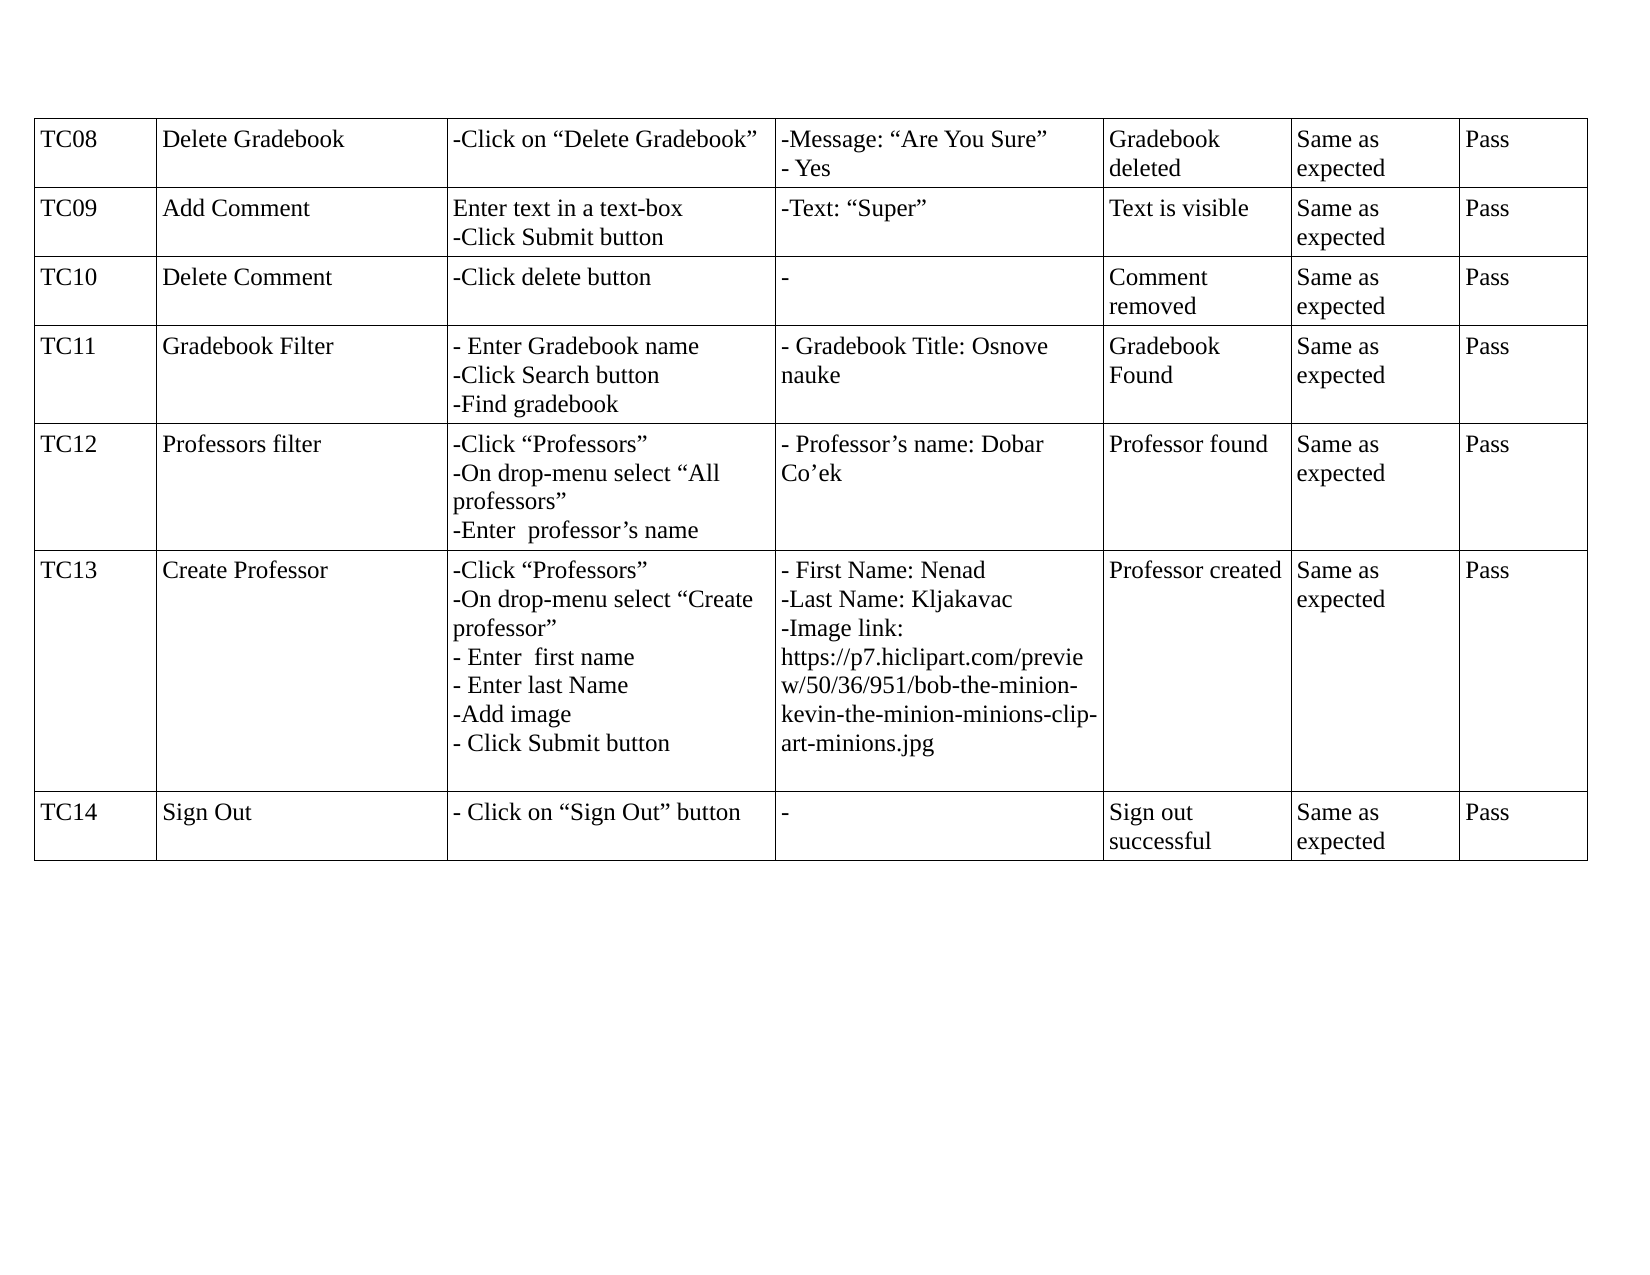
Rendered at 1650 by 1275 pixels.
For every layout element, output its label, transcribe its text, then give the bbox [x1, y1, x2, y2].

table_cell Pass [1460, 792, 1587, 860]
table_cell Pass [1460, 551, 1587, 791]
table_cell Same as expected [1292, 257, 1459, 325]
table_cell Pass [1460, 424, 1587, 550]
table_cell TC09 [35, 188, 156, 256]
table_cell Pass [1460, 257, 1587, 325]
table_cell - Enter Gradebook name -Click Search button -Find gradebook [448, 326, 775, 423]
table_cell Sign Out [157, 792, 447, 860]
table_cell Delete Comment [157, 257, 447, 325]
table_cell TC14 [35, 792, 156, 860]
table_cell Sign out successful [1104, 792, 1291, 860]
table_cell Enter text in a text-box -Click Submit button [448, 188, 775, 256]
table_cell Professor created [1104, 551, 1291, 791]
table_cell Professor found [1104, 424, 1291, 550]
table_cell Text is visible [1104, 188, 1291, 256]
table_cell Create Professor [157, 551, 447, 791]
table_cell - Click on “Sign Out” button [448, 792, 775, 860]
table_cell Same as expected [1292, 326, 1459, 423]
table_cell Professors filter [157, 424, 447, 550]
table_cell TC11 [35, 326, 156, 423]
table_cell -Click “Professors” -On drop-menu select “Create professor” - Enter first name - Enter last Name -Add image - Click Submit button [448, 551, 775, 791]
table_cell -Click “Professors” -On drop-menu select “All professors” -Enter professor’s name [448, 424, 775, 550]
table_cell Gradebook Found [1104, 326, 1291, 423]
table_cell -Text: “Super” [776, 188, 1103, 256]
table_cell Comment removed [1104, 257, 1291, 325]
table_cell Add Comment [157, 188, 447, 256]
table_cell -Click delete button [448, 257, 775, 325]
table_cell TC13 [35, 551, 156, 791]
table_cell Gradebook Filter [157, 326, 447, 423]
table_cell Same as expected [1292, 188, 1459, 256]
table_cell TC12 [35, 424, 156, 550]
table_cell Delete Gradebook [157, 119, 447, 187]
table_cell Same as expected [1292, 424, 1459, 550]
table_cell - Gradebook Title: Osnove nauke [776, 326, 1103, 423]
table_cell Same as expected [1292, 792, 1459, 860]
table_cell Pass [1460, 188, 1587, 256]
table_cell Pass [1460, 119, 1587, 187]
table_cell TC10 [35, 257, 156, 325]
table_cell TC08 [35, 119, 156, 187]
table_cell - [776, 257, 1103, 325]
table_cell Same as expected [1292, 551, 1459, 791]
table_cell -Message: “Are You Sure” - Yes [776, 119, 1103, 187]
table_cell - Professor’s name: Dobar Co’ek [776, 424, 1103, 550]
table_cell - [776, 792, 1103, 860]
table_cell Pass [1460, 326, 1587, 423]
table_cell - First Name: Nenad -Last Name: Kljakavac -Image link: https://p7.hiclipart.com/preview/50/36/951/bob-the-minion-kevin-the-minion-minions-clip-art-minions.jpg [776, 551, 1103, 791]
table_cell -Click on “Delete Gradebook” [448, 119, 775, 187]
table_cell Same as expected [1292, 119, 1459, 187]
table_cell Gradebook deleted [1104, 119, 1291, 187]
